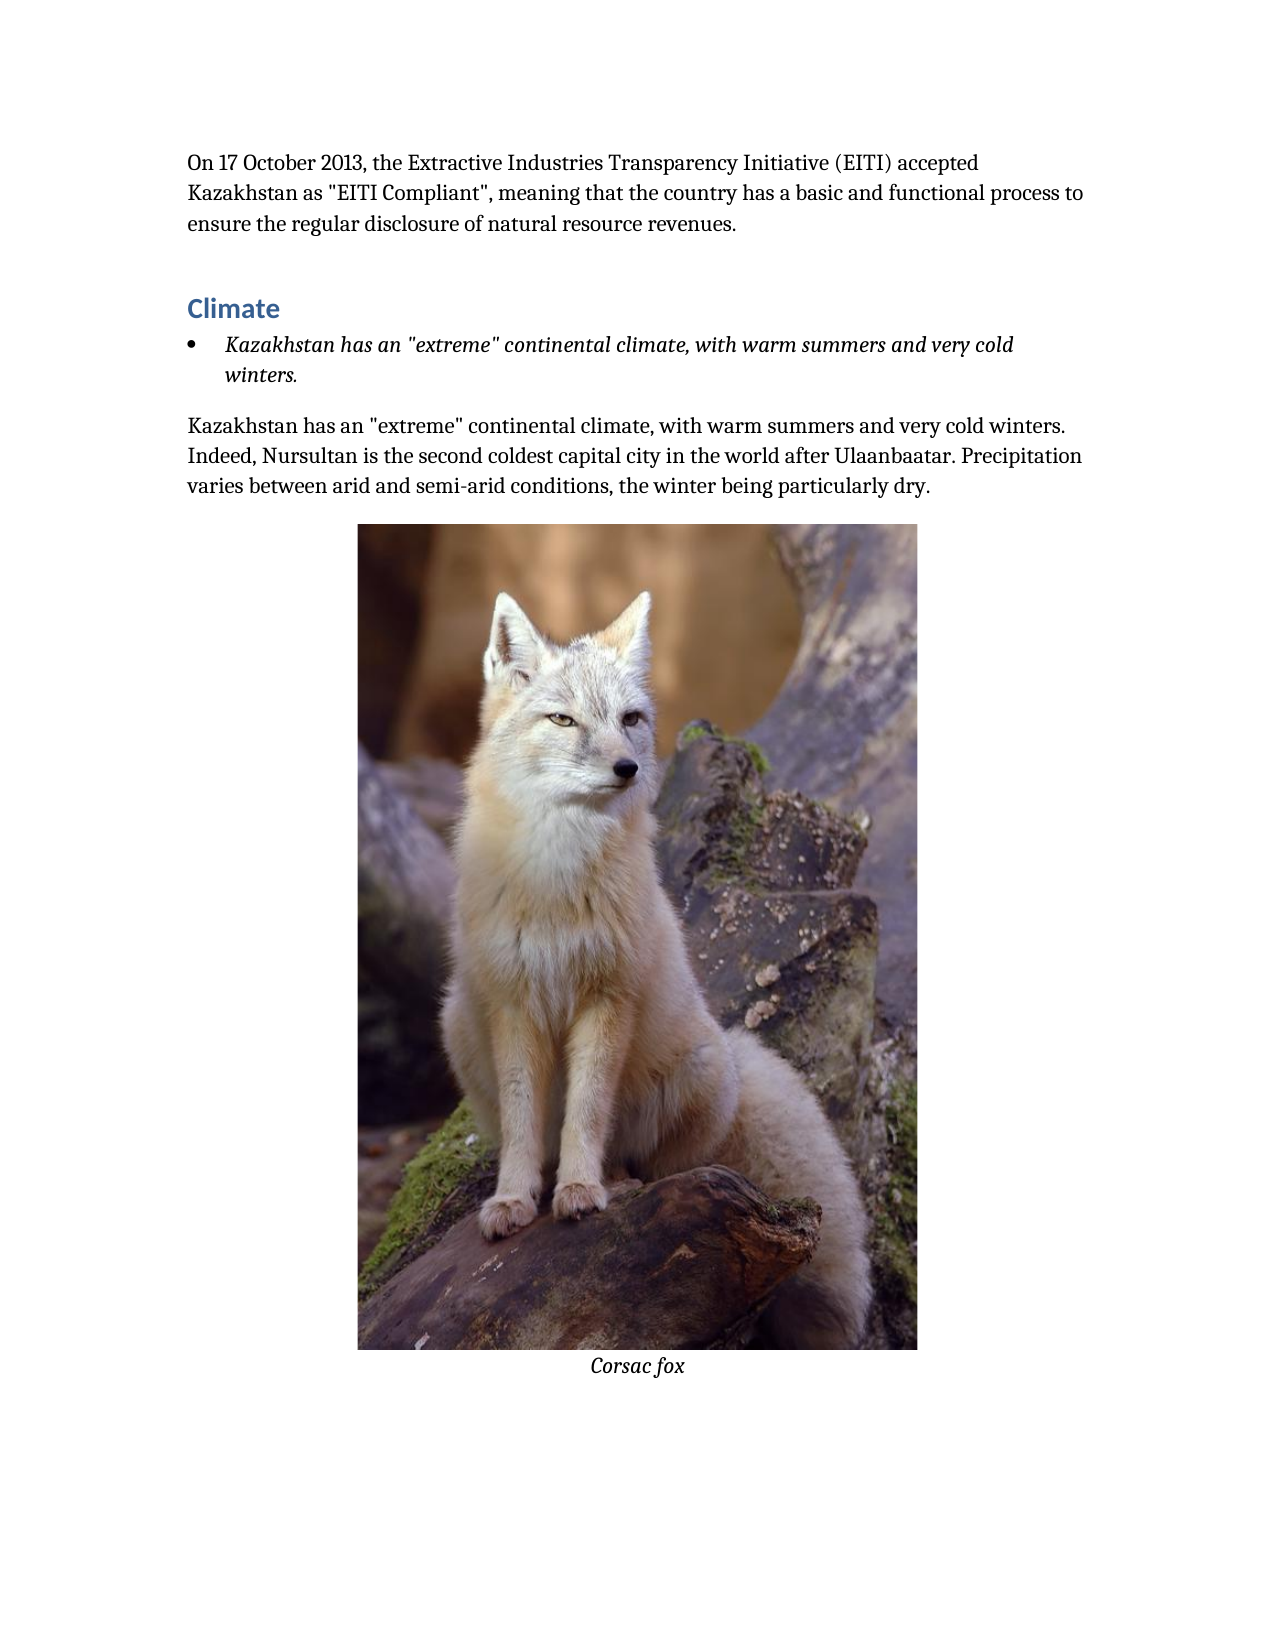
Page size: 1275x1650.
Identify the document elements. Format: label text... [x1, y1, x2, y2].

text Kazakhstan has an "extreme" continental climate, with warm summers and very cold winters. Indeed, Nursultan is the second coldest capital city in the world after Ulaanbaatar. Precipitation varies between arid and semi-arid conditions, the winter being particularly dry. [187, 413, 1087, 499]
picture [357, 524, 918, 1350]
text Corsac fox [187, 524, 1087, 1379]
subtitle Climate [187, 291, 1087, 326]
text On 17 October 2013, the Extractive Industries Transparency Initiative (EITI) accepted Kazakhstan as "EITI Compliant", meaning that the country has a basic and functional process to ensure the regular disclosure of natural resource revenues. [187, 150, 1087, 237]
list Kazakhstan has an "extreme" continental climate, with warm summers and very cold winters. [187, 332, 1087, 388]
